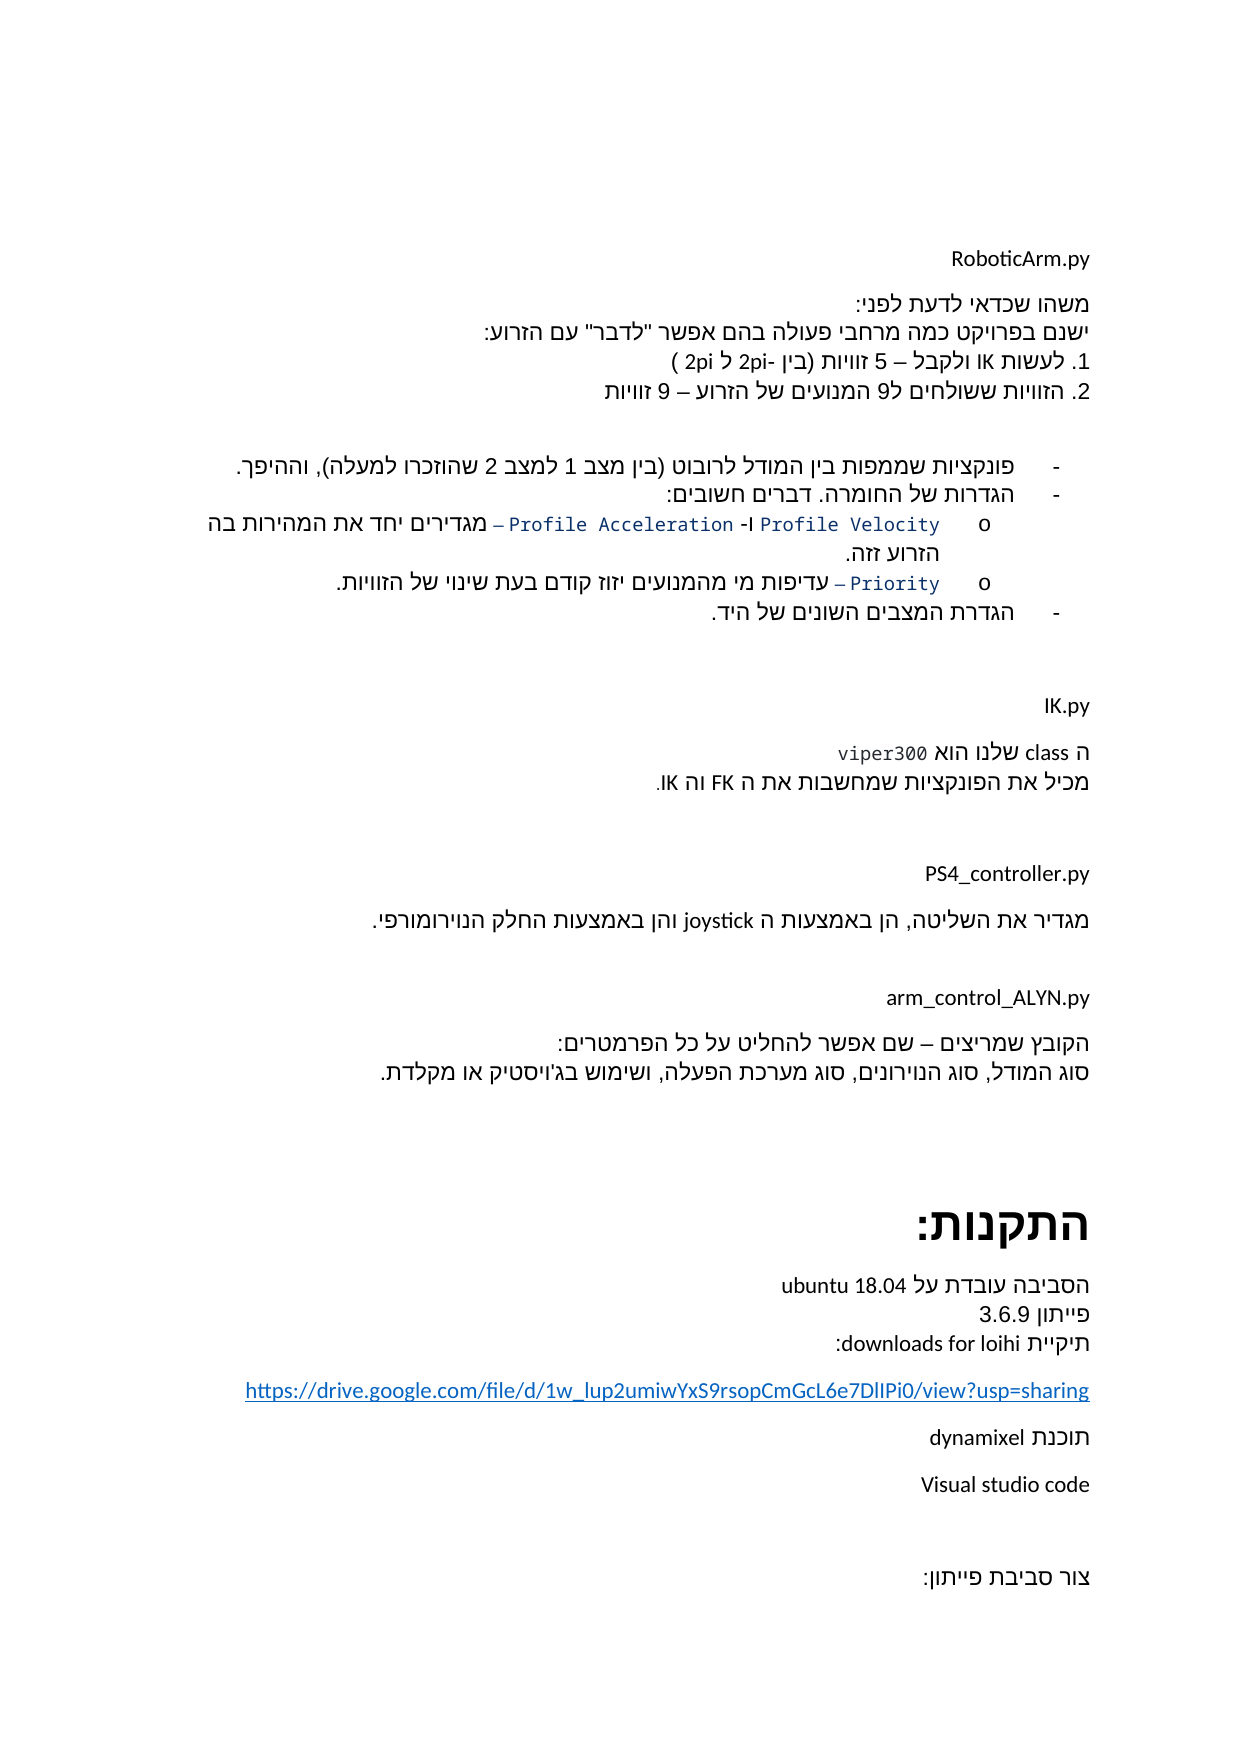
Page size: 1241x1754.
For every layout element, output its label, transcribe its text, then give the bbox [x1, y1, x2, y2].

text PS4_controller.py [150, 859, 1090, 887]
text ה class שלנו הוא viper300 מכיל את הפונקציות שמחשבות את ה FK וה IK. [150, 738, 1090, 796]
text RoboticArm.py [150, 244, 1090, 272]
text arm_control_ALYN.py [150, 983, 1090, 1011]
text IK.py [150, 691, 1090, 719]
list פונקציות שממפות בין המודל לרובוט (בין מצב 1 למצב 2 שהוזכרו למעלה), וההיפך. [150, 453, 1053, 479]
list Profile Velocity ו- Profile Acceleration – מגדירים יחד את המהירות בה הזרוע זזה. [150, 510, 978, 567]
text https://drive.google.com/file/d/1w_lup2umiwYxS9rsopCmGcL6e7DlIPi0/view?usp=sharing [150, 1376, 1090, 1404]
text הסביבה עובדת על ubuntu 18.04 פייתון 3.6.9 תיקיית downloads for loihi: [150, 1271, 1090, 1357]
list הגדרות של החומרה. דברים חשובים: [150, 481, 1053, 508]
text Visual studio code [150, 1470, 1090, 1498]
text הקובץ שמריצים – שם אפשר להחליט על כל הפרמטרים: סוג המודל, סוג הנוירונים, סוג מערכת הפעלה, ושימוש בג'ויסטיק או מקלדת. [150, 1030, 1090, 1085]
text מגדיר את השליטה, הן באמצעות ה joystick והן באמצעות החלק הנוירומורפי. [150, 906, 1090, 964]
text צור סביבת פייתון: [150, 1564, 1090, 1590]
list Priority – עדיפות מי מהמנועים יזוז קודם בעת שינוי של הזוויות. [150, 569, 978, 597]
text משהו שכדאי לדעת לפני: ישנם בפרויקט כמה מרחבי פעולה בהם אפשר "לדבר" עם הזרוע: 1. לעשות IK ולקבל – 5 זוויות (בין -2pi ל 2pi ) 2. הזוויות ששולחים ל9 המנועים של הזרוע – 9 זוויות [150, 291, 1090, 434]
list הגדרת המצבים השונים של היד. [150, 599, 1053, 626]
text התקנות: [150, 1197, 1090, 1250]
text תוכנת dynamixel [150, 1423, 1090, 1451]
